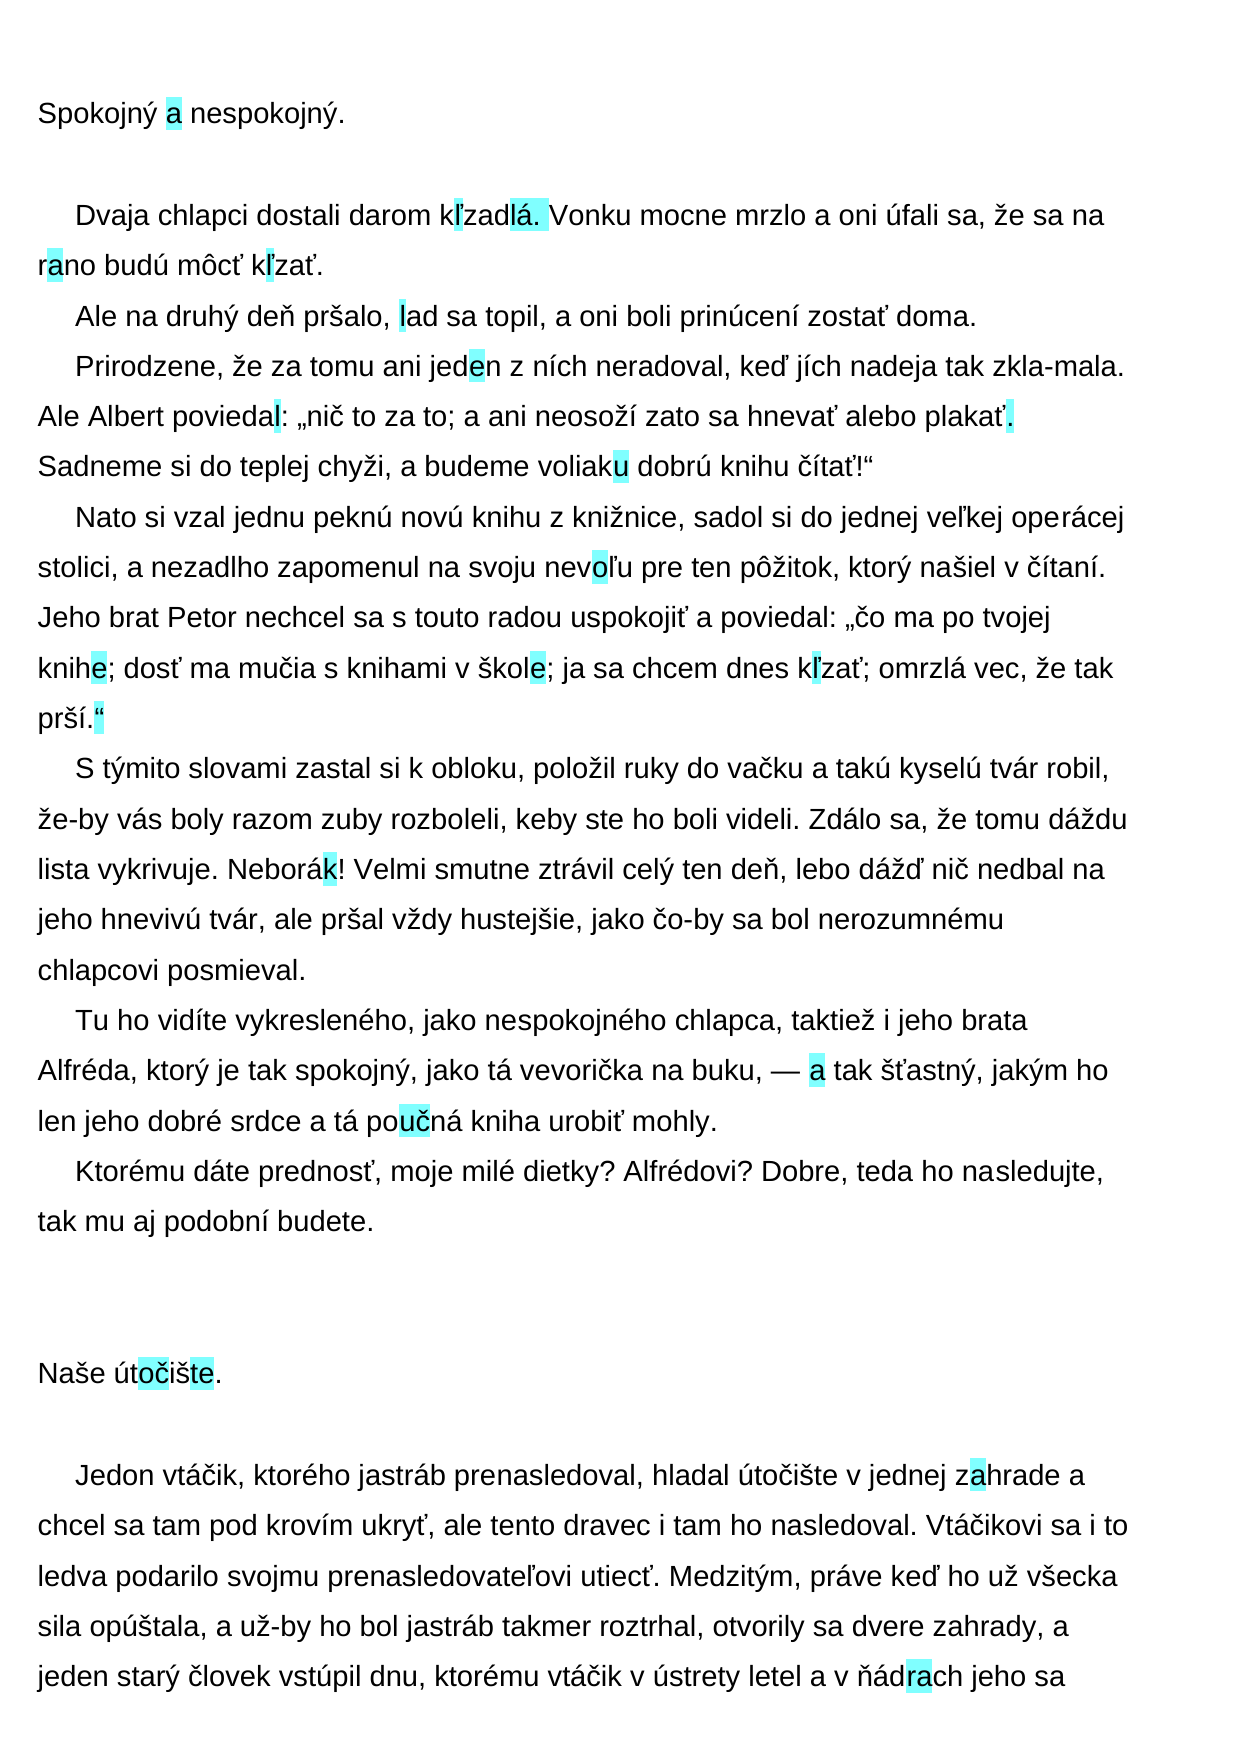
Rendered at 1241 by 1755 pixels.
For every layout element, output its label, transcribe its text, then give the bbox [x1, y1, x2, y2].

subtitle Spokojný a nespokojný. [37, 97, 1130, 130]
text Dvaja chlapci dostali darom kľzadlá. Vonku mocne mrzlo a oni úfali sa, že sa na rano budú môcť kľzať. [37, 198, 1130, 282]
subtitle Naše útočište. [37, 1357, 1130, 1390]
text Ktorému dáte prednosť, moje milé dietky? Alfrédovi? Dobre, teda ho na­sledujte, tak mu aj podobní budete. [37, 1154, 1130, 1238]
text Jedon vtáčik, ktorého jastráb pre­nasledoval, hladal útočište v jednej zahrade a chcel sa tam pod krovím ukryť, ale tento dravec i tam ho nasledoval. Vtáčikovi sa i to ledva podarilo svojmu prenasledovateľovi utiecť. Medzitým, práve keď ho už všecka sila opúštala, a už-by ho bol jastráb takmer roztrhal, otvorily sa dvere zahrady, a jeden starý človek vstúpil dnu, ktorému vtáčik v ústrety letel a v ňádrach jeho sa [37, 1458, 1130, 1693]
text Tu ho vidíte vykresleného, jako ne­spokojného chlapca, taktiež i jeho brata Alfréda, ktorý je tak spokojný, jako tá vevorička na buku, — a tak šťastný, jakým ho len jeho dobré srdce a tá poučná kniha urobiť mohly. [37, 1003, 1130, 1137]
text Prirodzene, že za tomu ani jeden z ních neradoval, keď jích nadeja tak zkla-mala. Ale Albert poviedal: „nič to za to; a ani neosoží zato sa hnevať alebo plakať. Sadneme si do teplej chyži, a budeme voliaku dobrú knihu čítať!“ [37, 349, 1130, 483]
text Nato si vzal jednu peknú novú knihu z knižnice, sadol si do jednej veľkej ope­rácej stolici, a nezadlho zapomenul na svoju nevoľu pre ten pôžitok, ktorý na­šiel v čítaní. Jeho brat Petor nechcel sa s touto radou uspokojiť a poviedal: „čo ma po tvojej knihe; dosť ma mučia s knihami v škole; ja sa chcem dnes kľzať; omrzlá vec, že tak prší.“ [37, 500, 1130, 734]
text S týmito slovami zastal si k obloku, položil ruky do vačku a takú kyselú tvár robil, že-by vás boly razom zuby rozbo­leli, keby ste ho boli videli. Zdálo sa, že tomu dáždu lista vykrivuje. Neborák! Velmi smutne ztrávil celý ten deň, lebo dážď nič nedbal na jeho hnevivú tvár, ale pršal vždy hustejšie, jako čo-by sa bol nerozumnému chlapcovi posmieval. [37, 751, 1130, 986]
text Ale na druhý deň pršalo, lad sa to­pil, a oni boli prinúcení zostať doma. [37, 298, 1130, 332]
